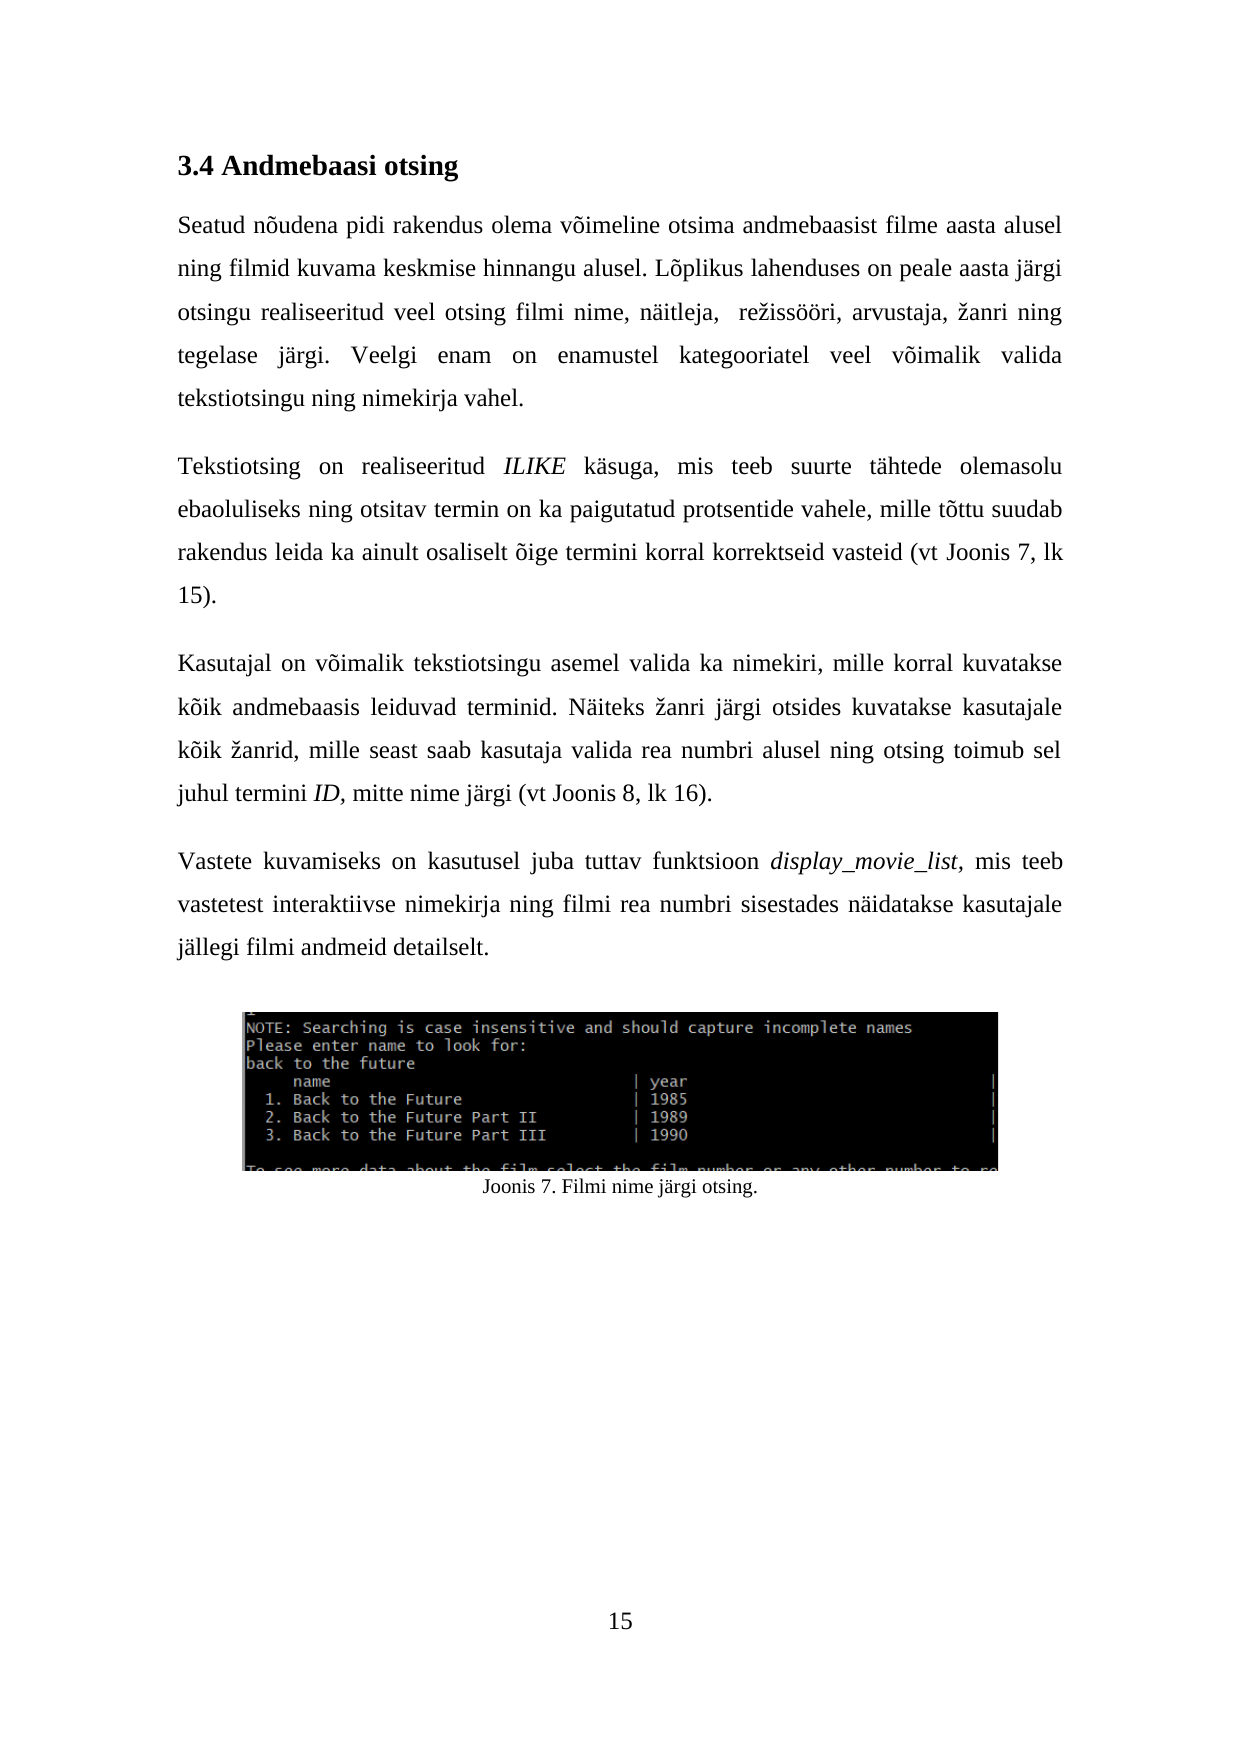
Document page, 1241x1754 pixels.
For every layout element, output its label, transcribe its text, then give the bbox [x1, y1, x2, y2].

text Joonis 7. Filmi nime järgi otsing. [242, 1171, 998, 1198]
text Vastete kuvamiseks on kasutusel juba tuttav funktsioon display_movie_list, mis teeb vastetest interaktiivse nimekirja ning filmi rea numbri sisestades näidatakse kasutajale jällegi filmi andmeid detailselt. [177, 846, 1063, 961]
subtitle Andmebaasi otsing [177, 148, 1063, 181]
picture [242, 1012, 999, 1171]
text Tekstiotsing on realiseeritud ILIKE käsuga, mis teeb suurte tähtede olemasolu ebaoluliseks ning otsitav termin on ka paigutatud protsentide vahele, mille tõttu suudab rakendus leida ka ainult osaliselt õige termini korral korrektseid vasteid (vt Joonis 7, lk 15). [177, 451, 1063, 609]
text Seatud nõudena pidi rakendus olema võimeline otsima andmebaasist filme aasta alusel ning filmid kuvama keskmise hinnangu alusel. Lõplikus lahenduses on peale aasta järgi otsingu realiseeritud veel otsing filmi nime, näitleja, režissööri, arvustaja, žanri ning tegelase järgi. Veelgi enam on enamustel kategooriatel veel võimalik valida tekstiotsingu ning nimekirja vahel. [177, 210, 1063, 412]
text Kasutajal on võimalik tekstiotsingu asemel valida ka nimekiri, mille korral kuvatakse kõik andmebaasis leiduvad terminid. Näiteks žanri järgi otsides kuvatakse kasutajale kõik žanrid, mille seast saab kasutaja valida rea numbri alusel ning otsing toimub sel juhul termini ID, mitte nime järgi (vt Joonis 8, lk 16). [177, 648, 1063, 807]
